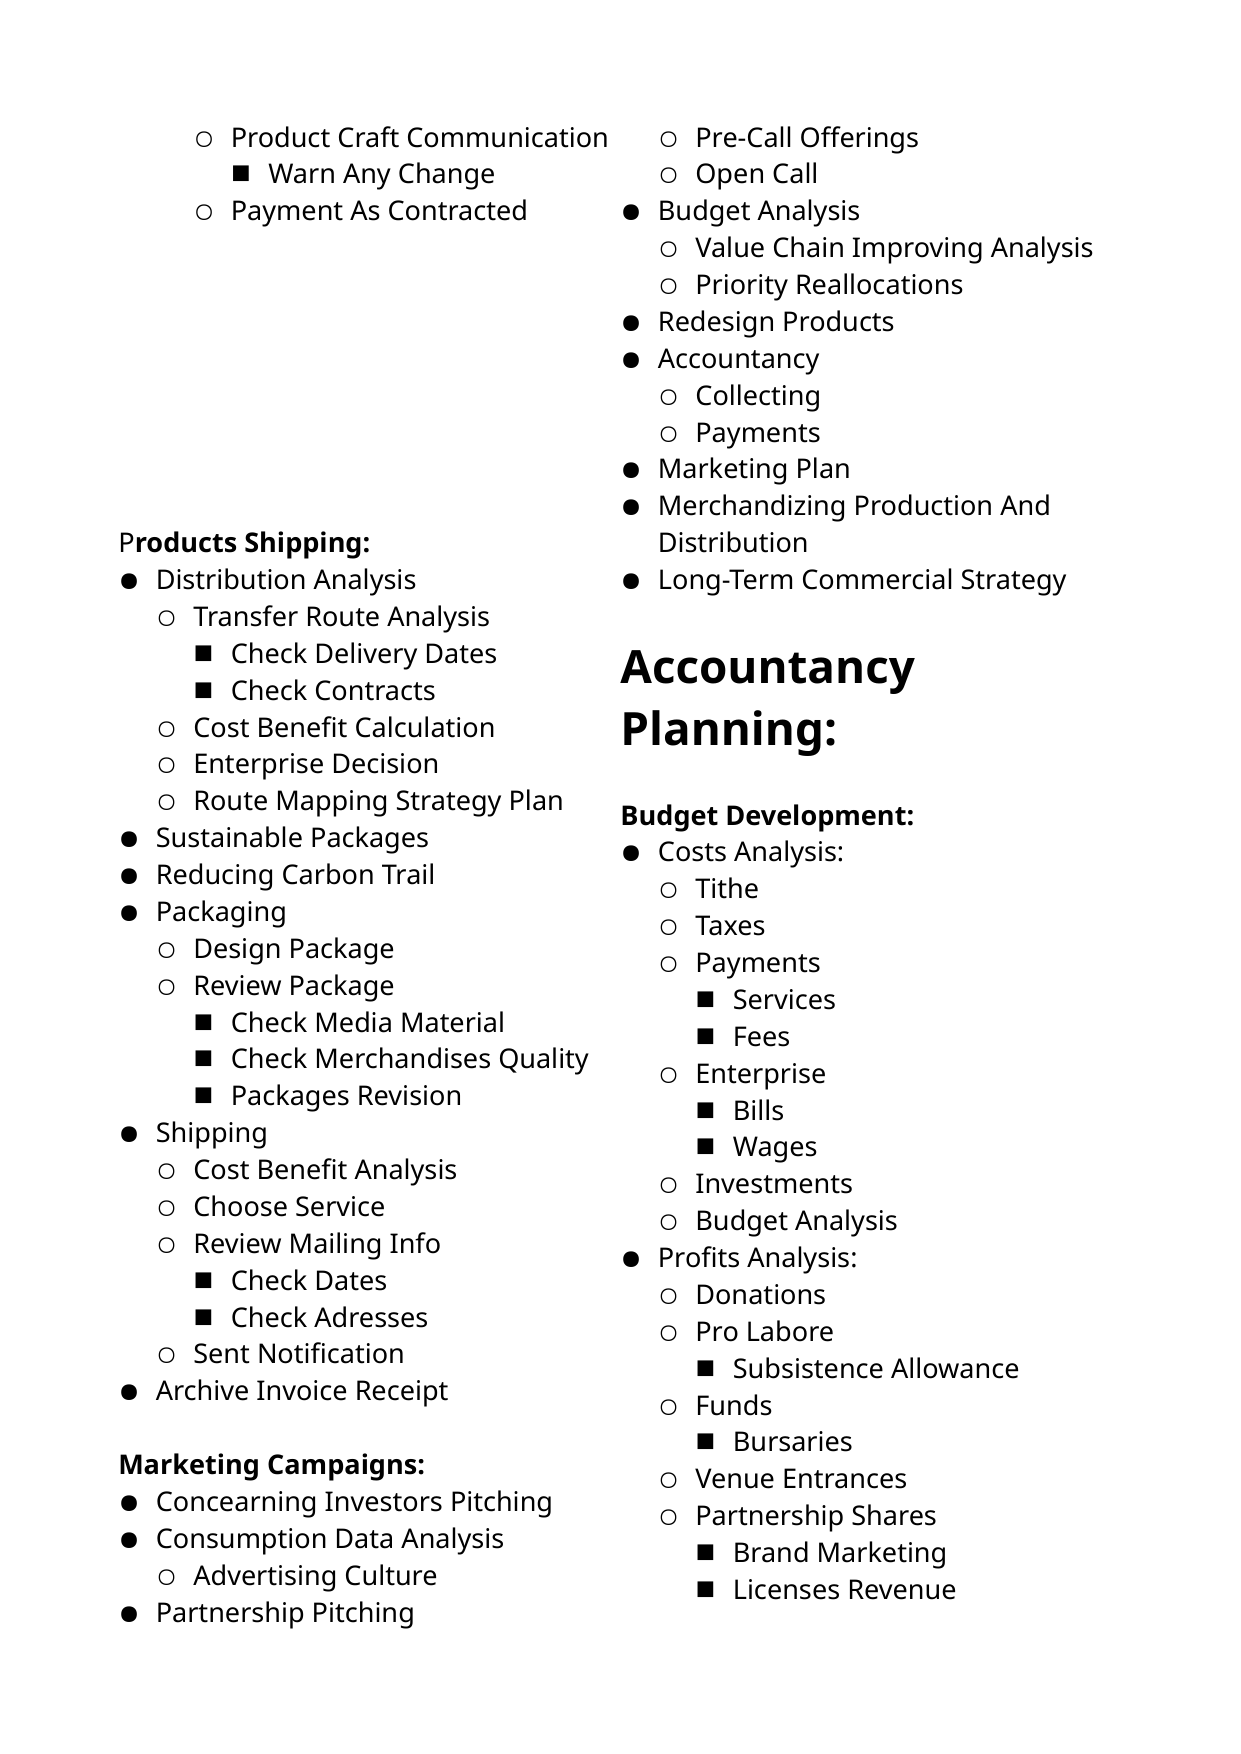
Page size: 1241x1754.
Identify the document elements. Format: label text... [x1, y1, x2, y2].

list Route Mapping Strategy Plan [156, 782, 620, 819]
list Priority Reallocations [658, 266, 1122, 302]
list Merchandizing Production And Distribution [620, 487, 1122, 561]
text Marketing Campaigns: [118, 1446, 620, 1482]
list Check Merchandises Quality [193, 1040, 620, 1077]
list Cost Benefit Analysis [156, 1151, 620, 1187]
list Accountancy [620, 339, 1122, 376]
list Bills [695, 1091, 1122, 1128]
list Shipping [118, 1114, 620, 1151]
list Check Delivery Dates [193, 634, 620, 671]
list Consumption Data Analysis [118, 1519, 620, 1556]
list Reducing Carbon Trail [118, 856, 620, 892]
list Review Package [156, 966, 620, 1003]
list Review Mailing Info [156, 1224, 620, 1261]
list Check Contracts [193, 671, 620, 708]
list Pro Labore [658, 1312, 1122, 1349]
text Products Shipping: [118, 524, 620, 561]
list Check Media Material [193, 1003, 620, 1040]
list Venue Entrances [658, 1460, 1122, 1497]
list Taxes [658, 907, 1122, 943]
list Costs Analysis: [620, 833, 1122, 870]
list Archive Invoice Receipt [118, 1372, 620, 1409]
list Wages [695, 1128, 1122, 1165]
list Partnership Pitching [118, 1593, 620, 1630]
list Choose Service [156, 1187, 620, 1224]
list Budget Analysis [620, 192, 1122, 229]
subtitle Budget Development: [620, 796, 1122, 833]
list Distribution Analysis [118, 561, 620, 597]
list Sustainable Packages [118, 819, 620, 856]
list Packaging [118, 892, 620, 929]
list Fees [695, 1017, 1122, 1054]
list Product Craft Communication [193, 118, 620, 155]
text Accountancy Planning: [620, 634, 1122, 759]
list Services [695, 980, 1122, 1017]
list Funds [658, 1386, 1122, 1423]
list Donations [658, 1275, 1122, 1312]
list Check Dates [193, 1261, 620, 1298]
list Packages Revision [193, 1077, 620, 1114]
list Enterprise Decision [156, 745, 620, 782]
list Payments [658, 413, 1122, 450]
list Advertising Culture [156, 1556, 620, 1593]
list Brand Marketing [695, 1533, 1122, 1570]
list Tithe [658, 870, 1122, 907]
list Collecting [658, 376, 1122, 413]
list Redesign Products [620, 302, 1122, 339]
list Concearning Investors Pitching [118, 1482, 620, 1519]
list Budget Analysis [658, 1202, 1122, 1238]
list Value Chain Improving Analysis [658, 229, 1122, 266]
list Partnership Shares [658, 1497, 1122, 1533]
list Open Call [658, 155, 1122, 192]
list Cost Benefit Calculation [156, 708, 620, 745]
list Enterprise [658, 1054, 1122, 1091]
list Marketing Plan [620, 450, 1122, 487]
list Payments [658, 943, 1122, 980]
list Licenses Revenue [695, 1570, 1122, 1607]
list Investments [658, 1165, 1122, 1202]
list Transfer Route Analysis [156, 597, 620, 634]
list Payment As Contracted [193, 192, 620, 229]
list Subsistence Allowance [695, 1349, 1122, 1386]
list Bursaries [695, 1423, 1122, 1460]
list Design Package [156, 929, 620, 966]
list Warn Any Change [231, 155, 620, 192]
list Long-Term Commercial Strategy [620, 561, 1122, 597]
list Check Adresses [193, 1298, 620, 1335]
list Profits Analysis: [620, 1238, 1122, 1275]
list Pre-Call Offerings [658, 118, 1122, 155]
list Sent Notification [156, 1335, 620, 1372]
